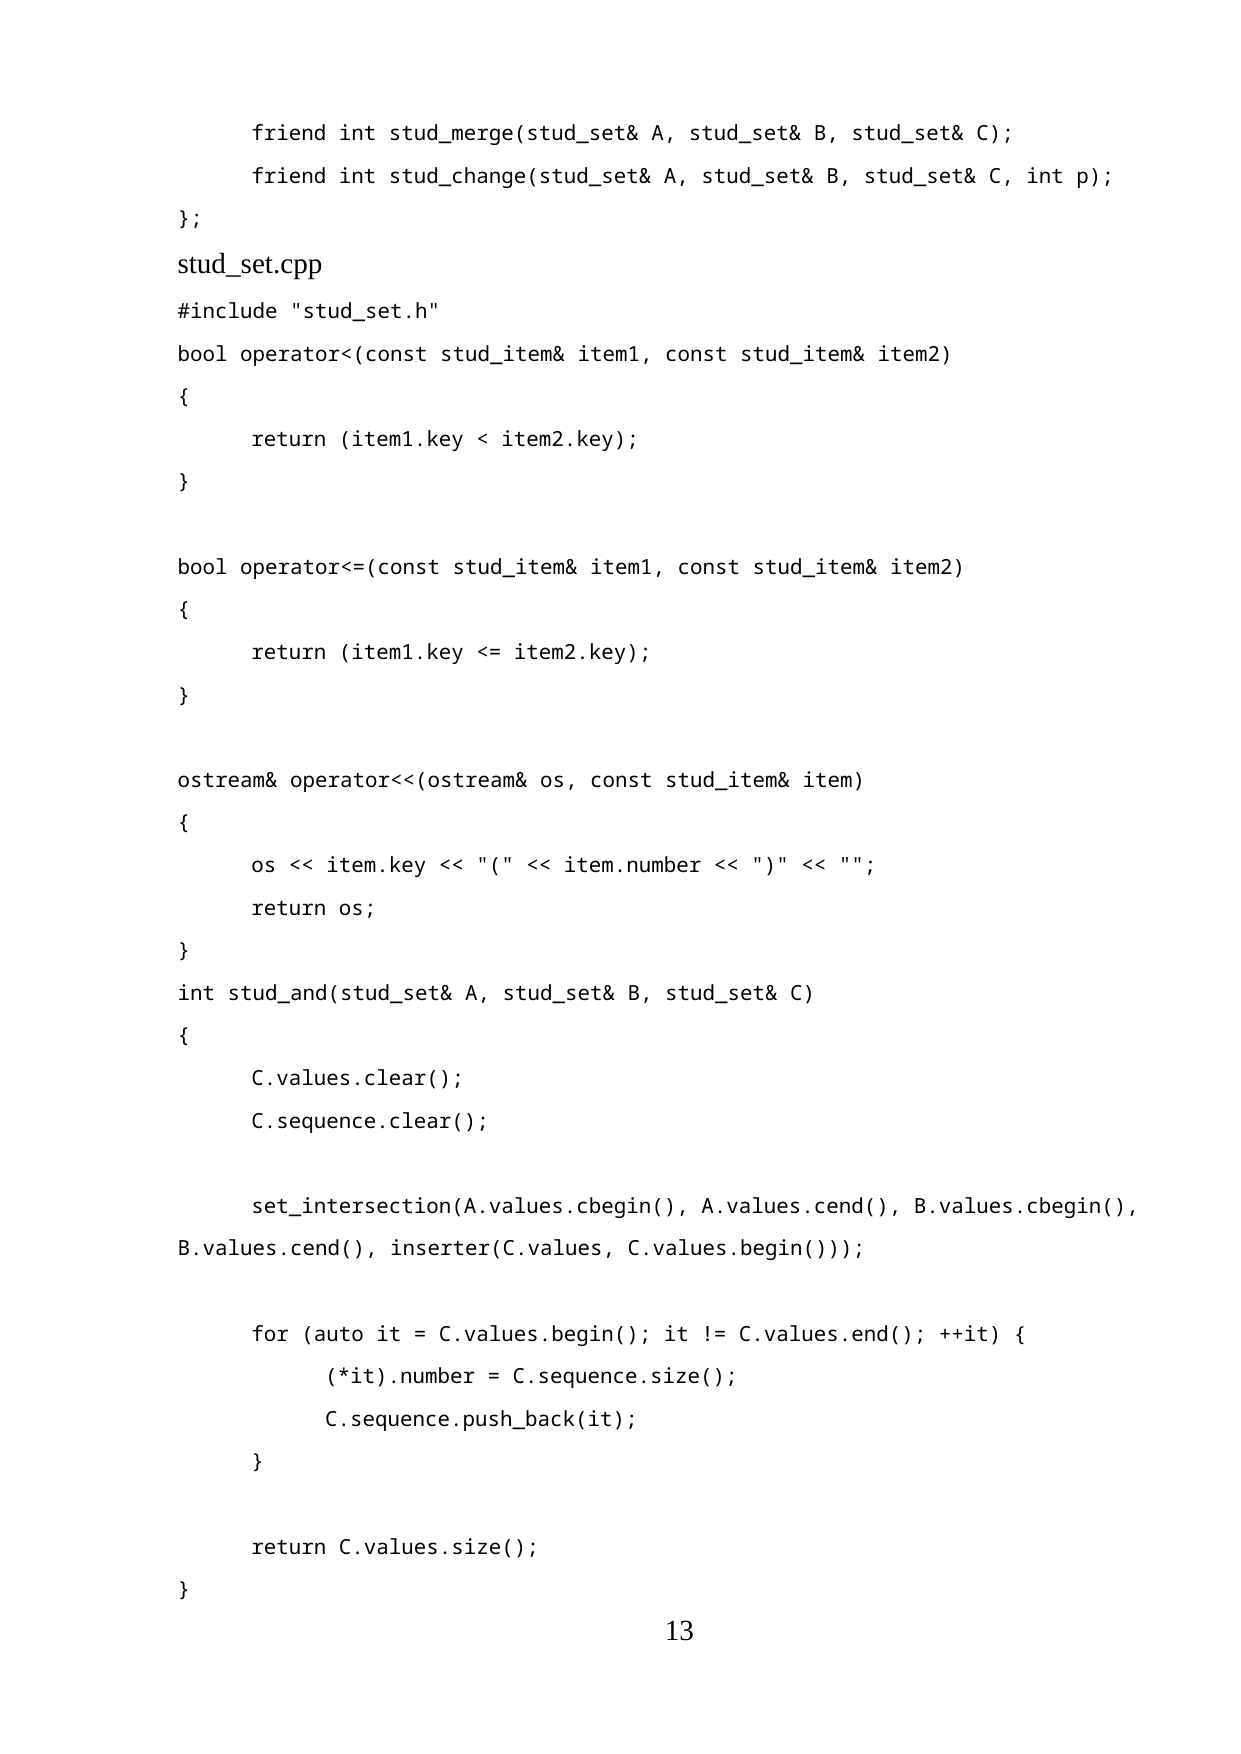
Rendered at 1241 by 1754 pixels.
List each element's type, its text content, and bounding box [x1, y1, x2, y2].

text bool operator<=(const stud_item& item1, const stud_item& item2) [177, 552, 1181, 580]
text return os; [177, 893, 1181, 921]
text } [177, 1447, 1181, 1475]
text } [177, 680, 1181, 708]
text } [177, 935, 1181, 964]
text C.values.clear(); [177, 1063, 1181, 1092]
text int stud_and(stud_set& A, stud_set& B, stud_set& C) [177, 978, 1181, 1006]
text } [177, 1574, 1181, 1603]
text return (item1.key < item2.key); [177, 424, 1181, 452]
text { [177, 1021, 1181, 1049]
text friend int stud_change(stud_set& A, stud_set& B, stud_set& C, int p); [177, 161, 1181, 189]
text #include "stud_set.h" [177, 296, 1181, 325]
text C.sequence.clear(); [177, 1106, 1181, 1134]
text set_intersection(A.values.cbegin(), A.values.cend(), B.values.cbegin(), B.values.cend(), inserter(C.values, C.values.begin())); [177, 1191, 1181, 1262]
text { [177, 807, 1181, 836]
text stud_set.cpp [177, 246, 1181, 279]
text os << item.key << "(" << item.number << ")" << ""; [177, 850, 1181, 878]
text (*it).number = C.sequence.size(); [177, 1361, 1181, 1390]
text return C.values.size(); [177, 1532, 1181, 1560]
text C.sequence.push_back(it); [177, 1404, 1181, 1432]
text } [177, 467, 1181, 495]
text return (item1.key <= item2.key); [177, 637, 1181, 666]
text friend int stud_merge(stud_set& A, stud_set& B, stud_set& C); [177, 118, 1181, 147]
text { [177, 594, 1181, 623]
text { [177, 381, 1181, 410]
text ostream& operator<<(ostream& os, const stud_item& item) [177, 765, 1181, 793]
text }; [177, 203, 1181, 232]
text bool operator<(const stud_item& item1, const stud_item& item2) [177, 339, 1181, 367]
text for (auto it = C.values.begin(); it != C.values.end(); ++it) { [177, 1319, 1181, 1347]
